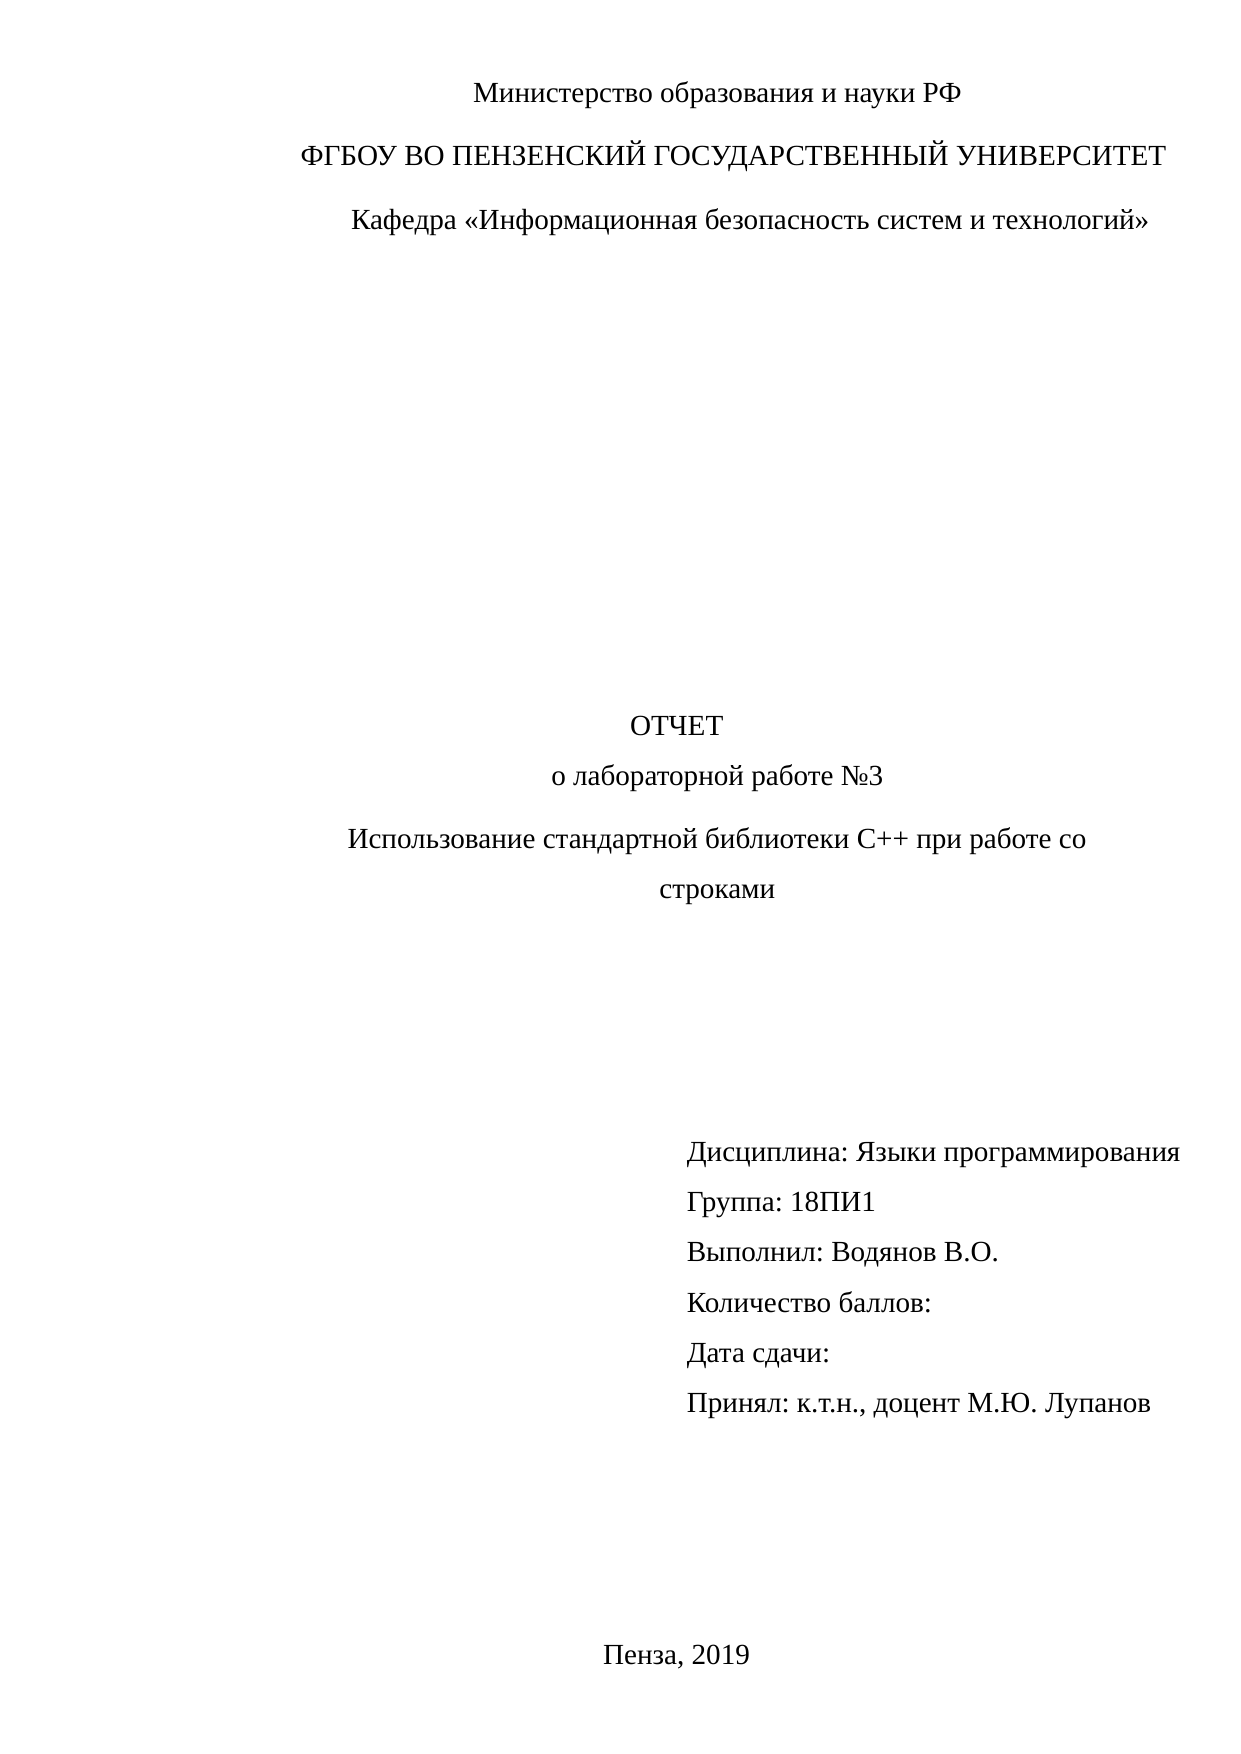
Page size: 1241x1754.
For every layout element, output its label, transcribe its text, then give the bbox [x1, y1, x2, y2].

text Выполнил: Водянов В.О. [687, 1234, 1182, 1268]
text Использование стандартной библиотеки C++ при работе со строками [298, 821, 1136, 905]
text Пенза, 2019 [177, 1637, 1182, 1671]
text Министерство образования и науки РФ [298, 75, 1137, 108]
text Количество баллов: [687, 1285, 1182, 1318]
text Принял: к.т.н., доцент М.Ю. Лупанов [687, 1386, 1182, 1419]
text ФГБОУ ВО ПЕНЗЕНСКИЙ ГОСУДАРСТВЕННЫЙ УНИВЕРСИТЕТ [284, 138, 1182, 172]
text Дисциплина: Языки программирования [687, 1134, 1182, 1167]
text Дата сдачи: [687, 1335, 1182, 1369]
text Кафедра «Информационная безопасность систем и технологий» [318, 202, 1182, 236]
text ОТЧЕТ [177, 708, 1182, 741]
text Группа: 18ПИ1 [687, 1184, 1182, 1218]
text о лабораторной работе №3 [298, 758, 1136, 791]
